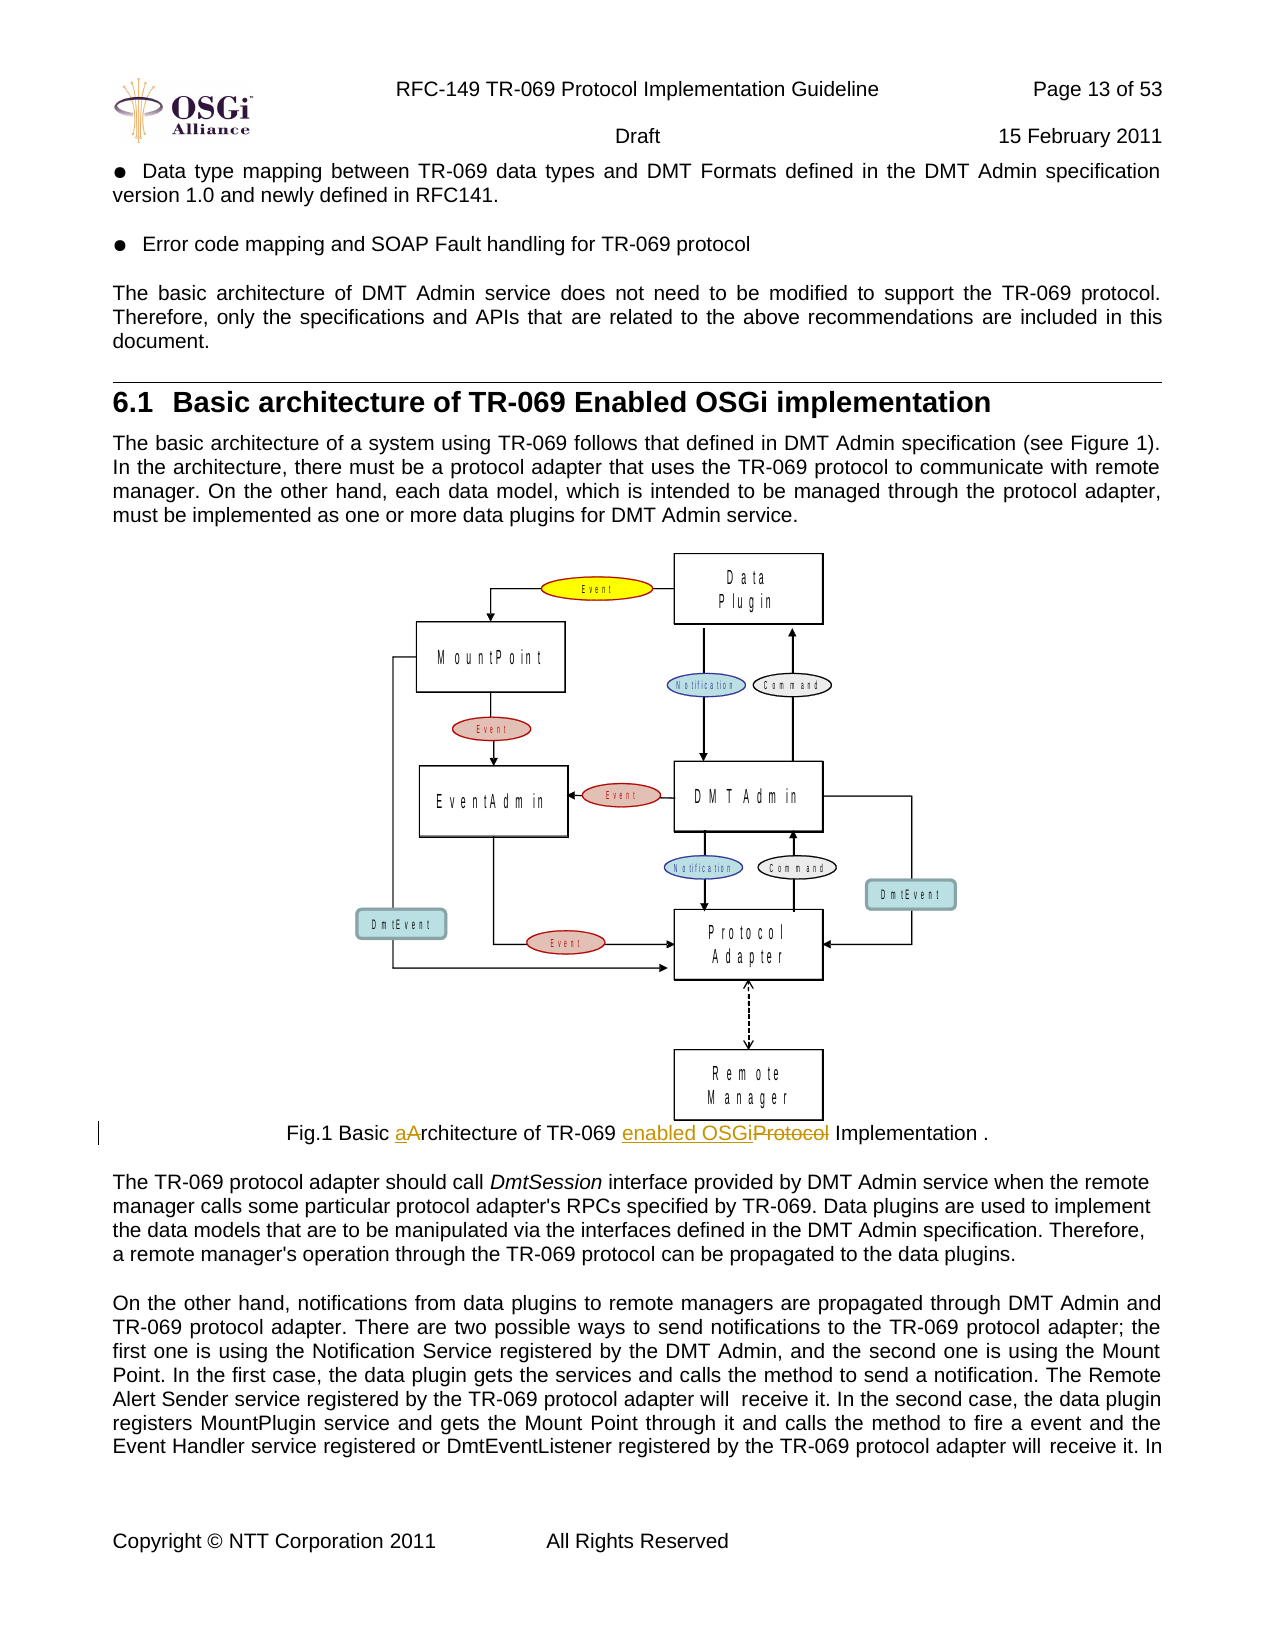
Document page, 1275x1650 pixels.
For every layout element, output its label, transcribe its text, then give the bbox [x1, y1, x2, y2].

picture [114, 78, 254, 143]
text The basic architecture of DMT Admin service does not need to be modified to support the TR-069 protocol. Therefore, only the specifications and APIs that are related to the above recommendations are included in this document. [112, 281, 1162, 353]
list Data type mapping between TR-069 data types and DMT Formats defined in the DMT Admin specification version 1.0 and newly defined in RFC141. [112, 159, 1162, 207]
text The basic architecture of a system using TR-069 follows that defined in DMT Admin specification (see Figure 1). In the architecture, there must be a protocol adapter that uses the TR-069 protocol to communicate with remote manager. On the other hand, each data model, which is intended to be managed through the protocol adapter, must be implemented as one or more data plugins for DMT Admin service. [112, 431, 1162, 527]
list Error code mapping and SOAP Fault handling for TR-069 protocol [112, 232, 1162, 256]
subtitle Basic architecture of TR-069 Enabled OSGi implementation [112, 383, 1162, 418]
text On the other hand, notifications from data plugins to remote managers are propagated through DMT Admin and TR-069 protocol adapter. There are two possible ways to send notifications to the TR-069 protocol adapter; the first one is using the Notification Service registered by the DMT Admin, and the second one is using the Mount Point. In the first case, the data plugin gets the services and calls the method to send a notification. The Remote Alert Sender service registered by the TR-069 protocol adapter will receive it. In the second case, the data plugin registers MountPlugin service and gets the Mount Point through it and calls the method to fire a event and the Event Handler service registered or DmtEventListener registered by the TR-069 protocol adapter will receive it. In [112, 1291, 1162, 1458]
text The TR-069 protocol adapter should call DmtSession interface provided by DMT Admin service when the remote manager calls some particular protocol adapter's RPCs specified by TR-069. Data plugins are used to implement the data models that are to be manipulated via the interfaces defined in the DMT Admin specification. Therefore, a remote manager's operation through the TR-069 protocol can be propagated to the data plugins. [112, 1170, 1162, 1266]
text Fig.1 Basic architecture of TR-069 enabled OSGi Implementation . [112, 552, 1162, 1145]
